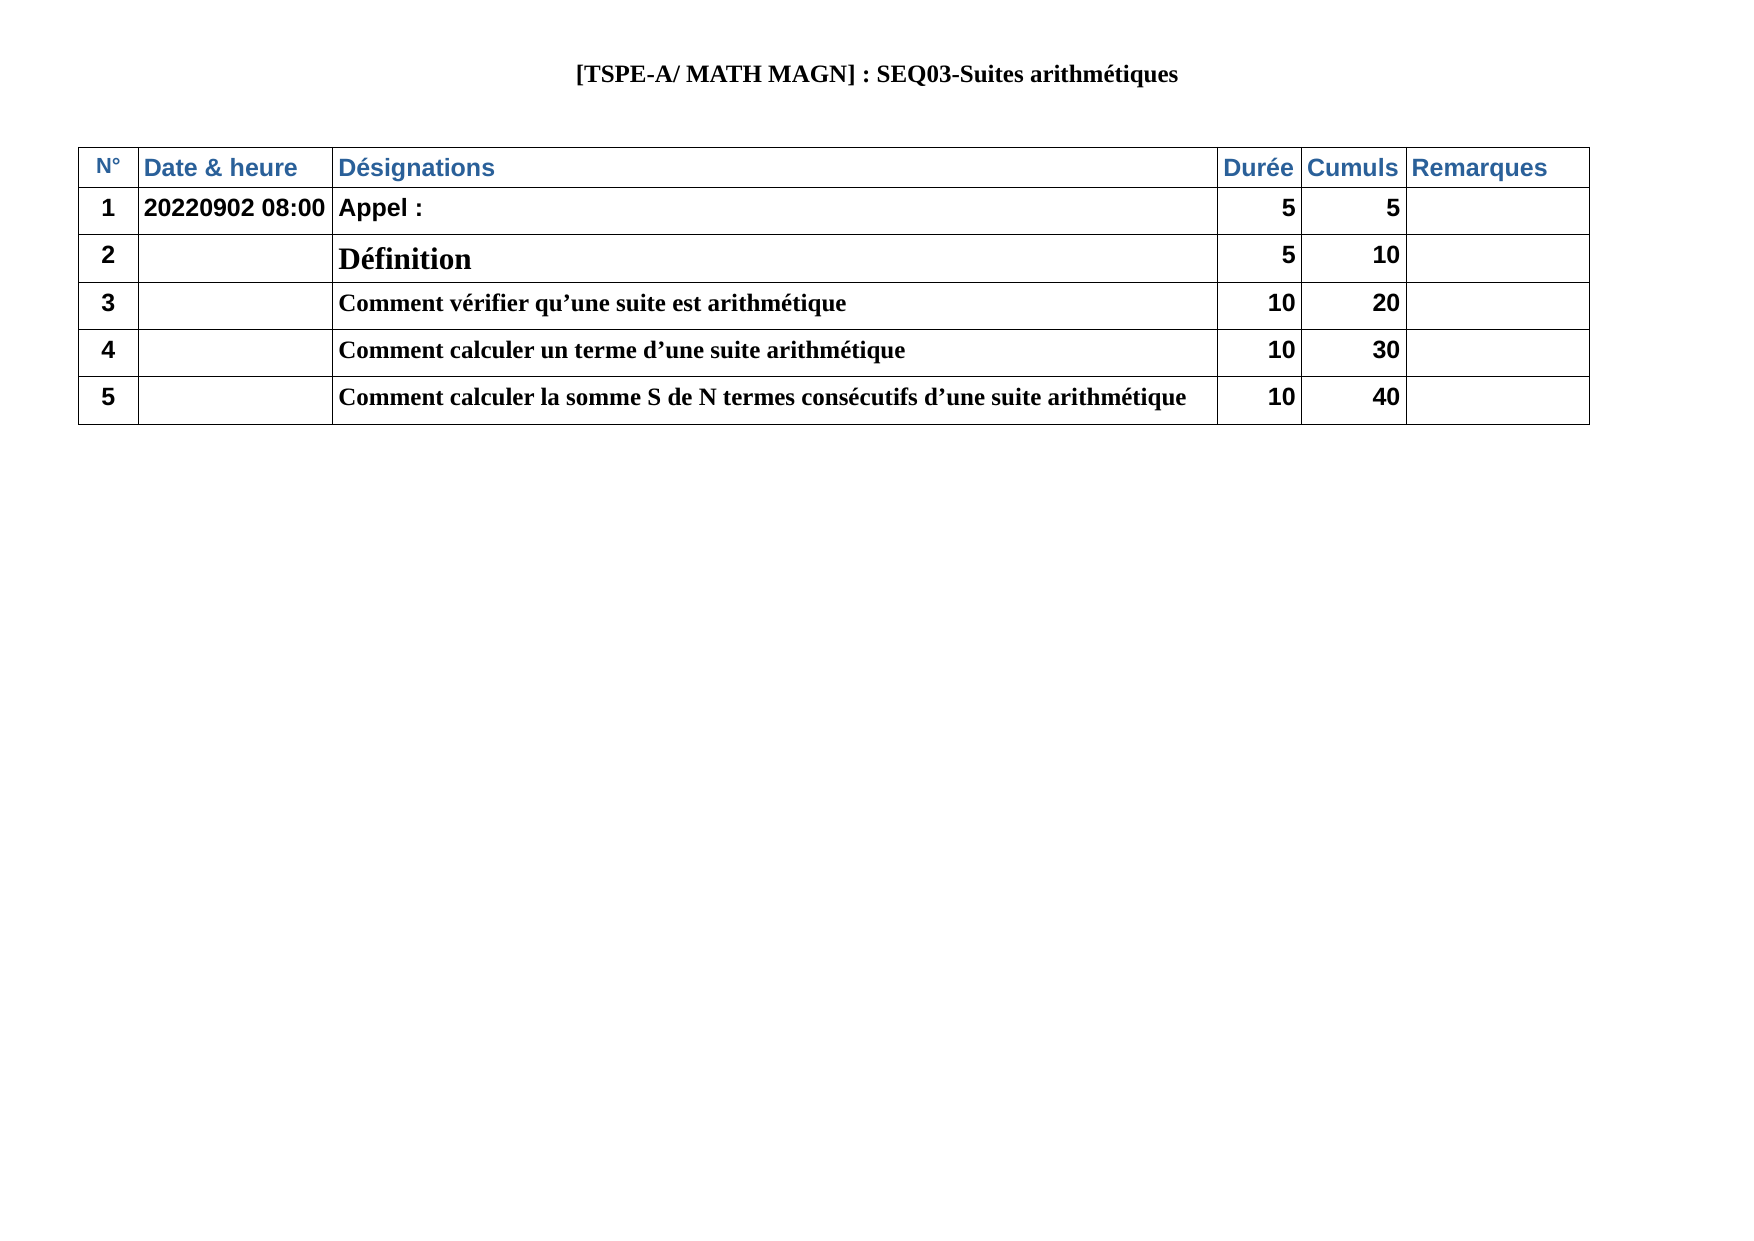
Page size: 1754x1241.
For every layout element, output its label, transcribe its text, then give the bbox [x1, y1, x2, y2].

table_cell Comment calculer un terme d’une suite arithmétique [333, 330, 1217, 376]
table_cell 10 [1218, 283, 1301, 329]
table_cell Définition [333, 235, 1217, 282]
table_cell [1407, 235, 1589, 282]
table_cell 1 [79, 188, 138, 234]
table_cell [1407, 330, 1589, 376]
table_cell Comment calculer la somme S de N termes consécutifs d’une suite arithmétique [333, 377, 1217, 424]
table_header Remarques [1407, 148, 1589, 187]
table_cell 10 [1218, 377, 1301, 424]
table_cell 3 [79, 283, 138, 329]
table_cell 5 [1218, 188, 1301, 234]
table_cell [1407, 283, 1589, 329]
table_cell 20 [1302, 283, 1406, 329]
table_cell 5 [1302, 188, 1406, 234]
table_cell Appel : [333, 188, 1217, 234]
table_cell 30 [1302, 330, 1406, 376]
table_cell 40 [1302, 377, 1406, 424]
table_cell 2 [79, 235, 138, 282]
table_header Cumuls [1302, 148, 1406, 187]
table_cell Comment vérifier qu’une suite est arithmétique [333, 283, 1217, 329]
table_cell 20220902 08:00 [139, 188, 332, 234]
table_cell 5 [79, 377, 138, 424]
table_cell 4 [79, 330, 138, 376]
table_cell [139, 330, 332, 376]
table_cell [1407, 377, 1589, 424]
table_cell [139, 283, 332, 329]
table_cell 5 [1218, 235, 1301, 282]
table_header Durée [1218, 148, 1301, 187]
table_cell [1407, 188, 1589, 234]
table_header N° [79, 148, 138, 187]
table_cell 10 [1302, 235, 1406, 282]
table_header Date & heure [139, 148, 332, 187]
table_cell [139, 377, 332, 424]
table_header Désignations [333, 148, 1217, 187]
table_cell [139, 235, 332, 282]
table_cell 10 [1218, 330, 1301, 376]
